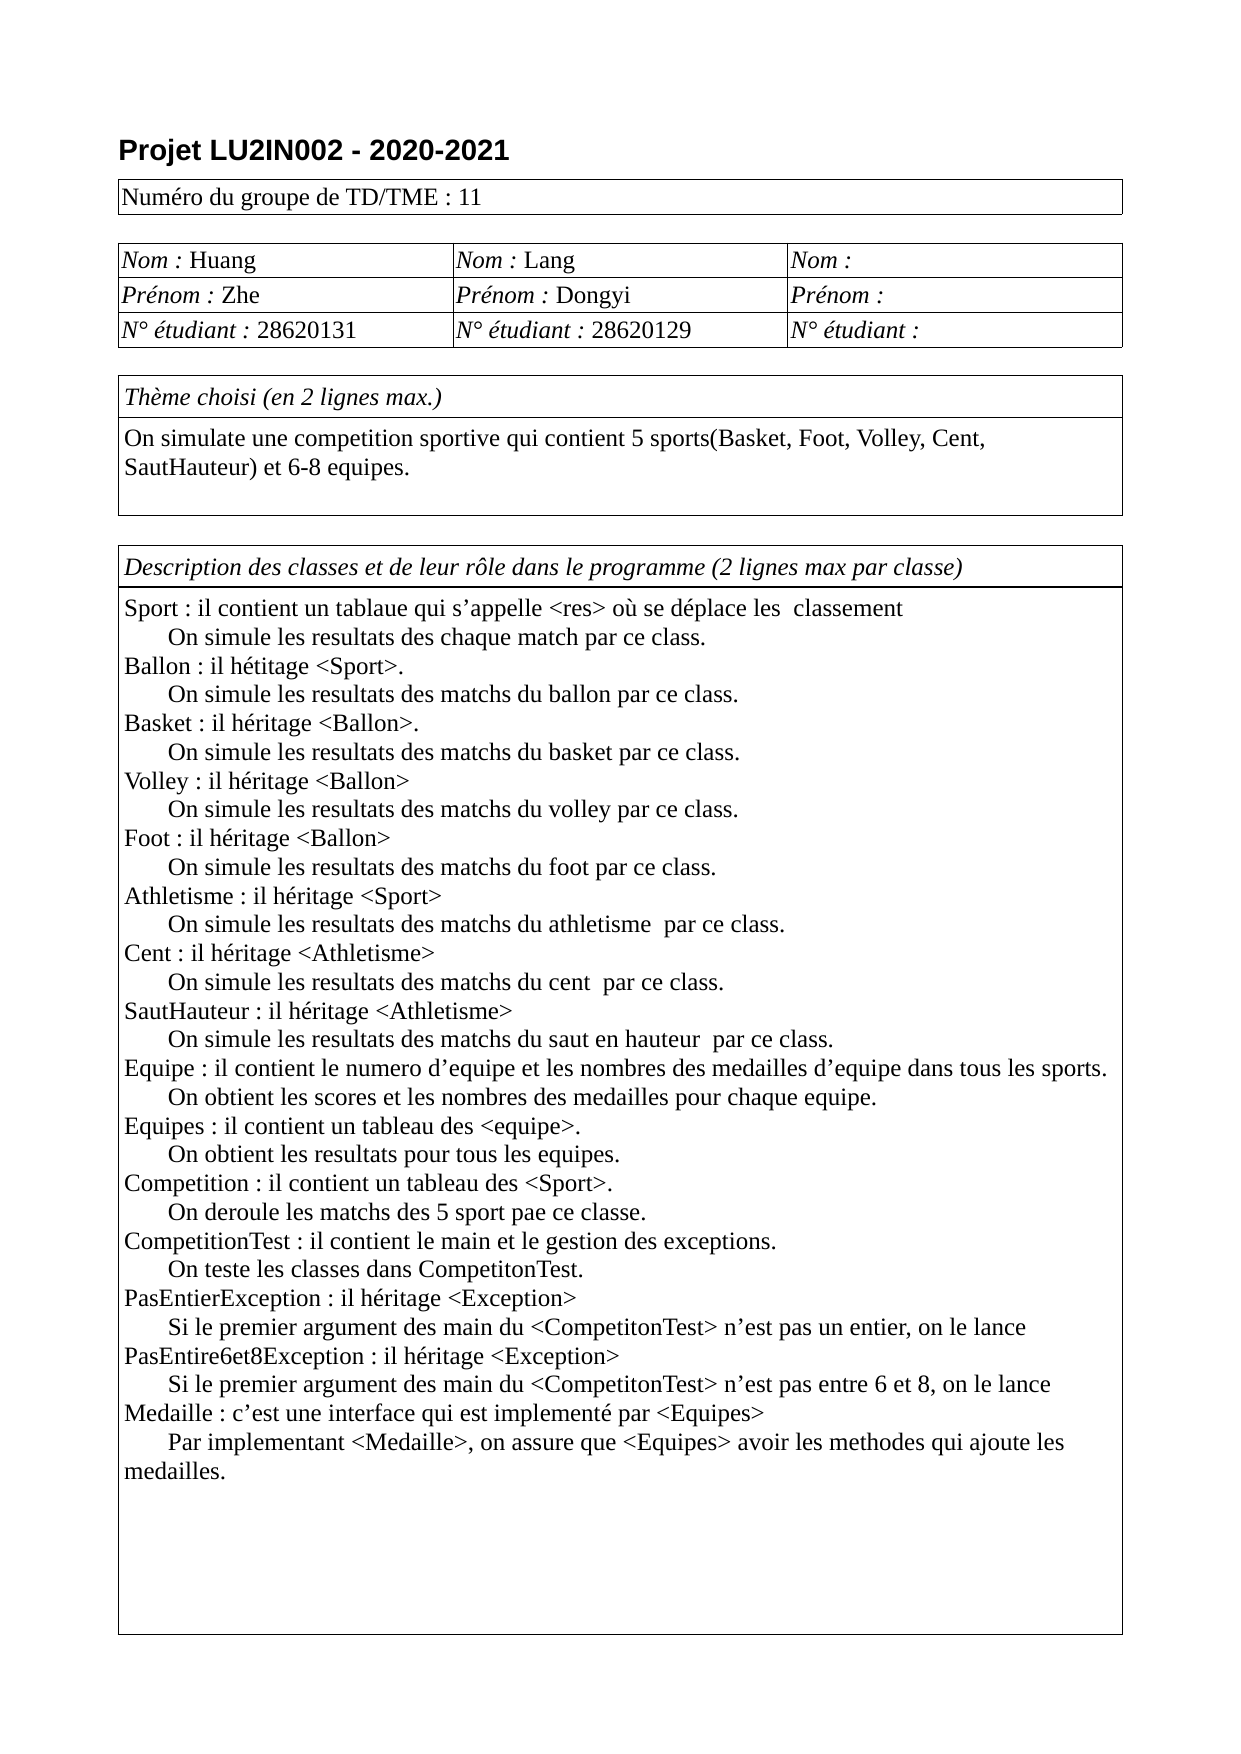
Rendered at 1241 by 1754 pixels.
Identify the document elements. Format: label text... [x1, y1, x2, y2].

table_cell Prénom : [788, 278, 1122, 312]
table_cell Prénom : Dongyi [454, 278, 787, 312]
table_header Description des classes et de leur rôle dans le programme (2 lignes max par classe) [119, 546, 1122, 586]
table_header Nom : [788, 244, 1122, 277]
table_cell Prénom : Zhe [119, 278, 453, 312]
subtitle Projet LU2IN002 - 2020-2021 [118, 133, 1122, 166]
table_header Numéro du groupe de TD/TME : 11 [119, 180, 1122, 214]
table_header Thème choisi (en 2 lignes max.) [119, 376, 1122, 417]
table_cell N° étudiant : 28620131 [119, 313, 453, 347]
table_cell N° étudiant : [788, 313, 1122, 347]
table_header Nom : Huang [119, 244, 453, 277]
table_cell N° étudiant : 28620129 [454, 313, 787, 347]
table_header Nom : Lang [454, 244, 787, 277]
table_cell Sport : il contient un tablaue qui s’appelle <res> où se déplace les classement On simule les resultats des chaque match par ce class. Ballon : il hétitage <Sport>. On simule les resultats des matchs du ballon par ce class. Basket : il héritage <Ballon>. On simule les resultats des matchs du basket par ce class. Volley : il héritage <Ballon> On simule les resultats des matchs du volley par ce class. Foot : il héritage <Ballon> On simule les resultats des matchs du foot par ce class. Athletisme : il héritage <Sport> On simule les resultats des matchs du athletisme par ce class. Cent : il héritage <Athletisme> On simule les resultats des matchs du cent par ce class. SautHauteur : il héritage <Athletisme> On simule les resultats des matchs du saut en hauteur par ce class. Equipe : il contient le numero d’equipe et les nombres des medailles d’equipe dans tous les sports. On obtient les scores et les nombres des medailles pour chaque equipe. Equipes : il contient un tableau des <equipe>. On obtient les resultats pour tous les equipes. Competition : il contient un tableau des <Sport>. On deroule les matchs des 5 sport pae ce classe. CompetitionTest : il contient le main et le gestion des exceptions. On teste les classes dans CompetitonTest. PasEntierException : il héritage <Exception> Si le premier argument des main du <CompetitonTest> n’est pas un entier, on le lance PasEntire6et8Exception : il héritage <Exception> Si le premier argument des main du <CompetitonTest> n’est pas entre 6 et 8, on le lance Medaille : c’est une interface qui est implementé par <Equipes> Par implementant <Medaille>, on assure que <Equipes> avoir les methodes qui ajoute les medailles. [119, 588, 1122, 1634]
table_cell On simulate une competition sportive qui contient 5 sports(Basket, Foot, Volley, Cent, SautHauteur) et 6-8 equipes. [119, 418, 1122, 515]
